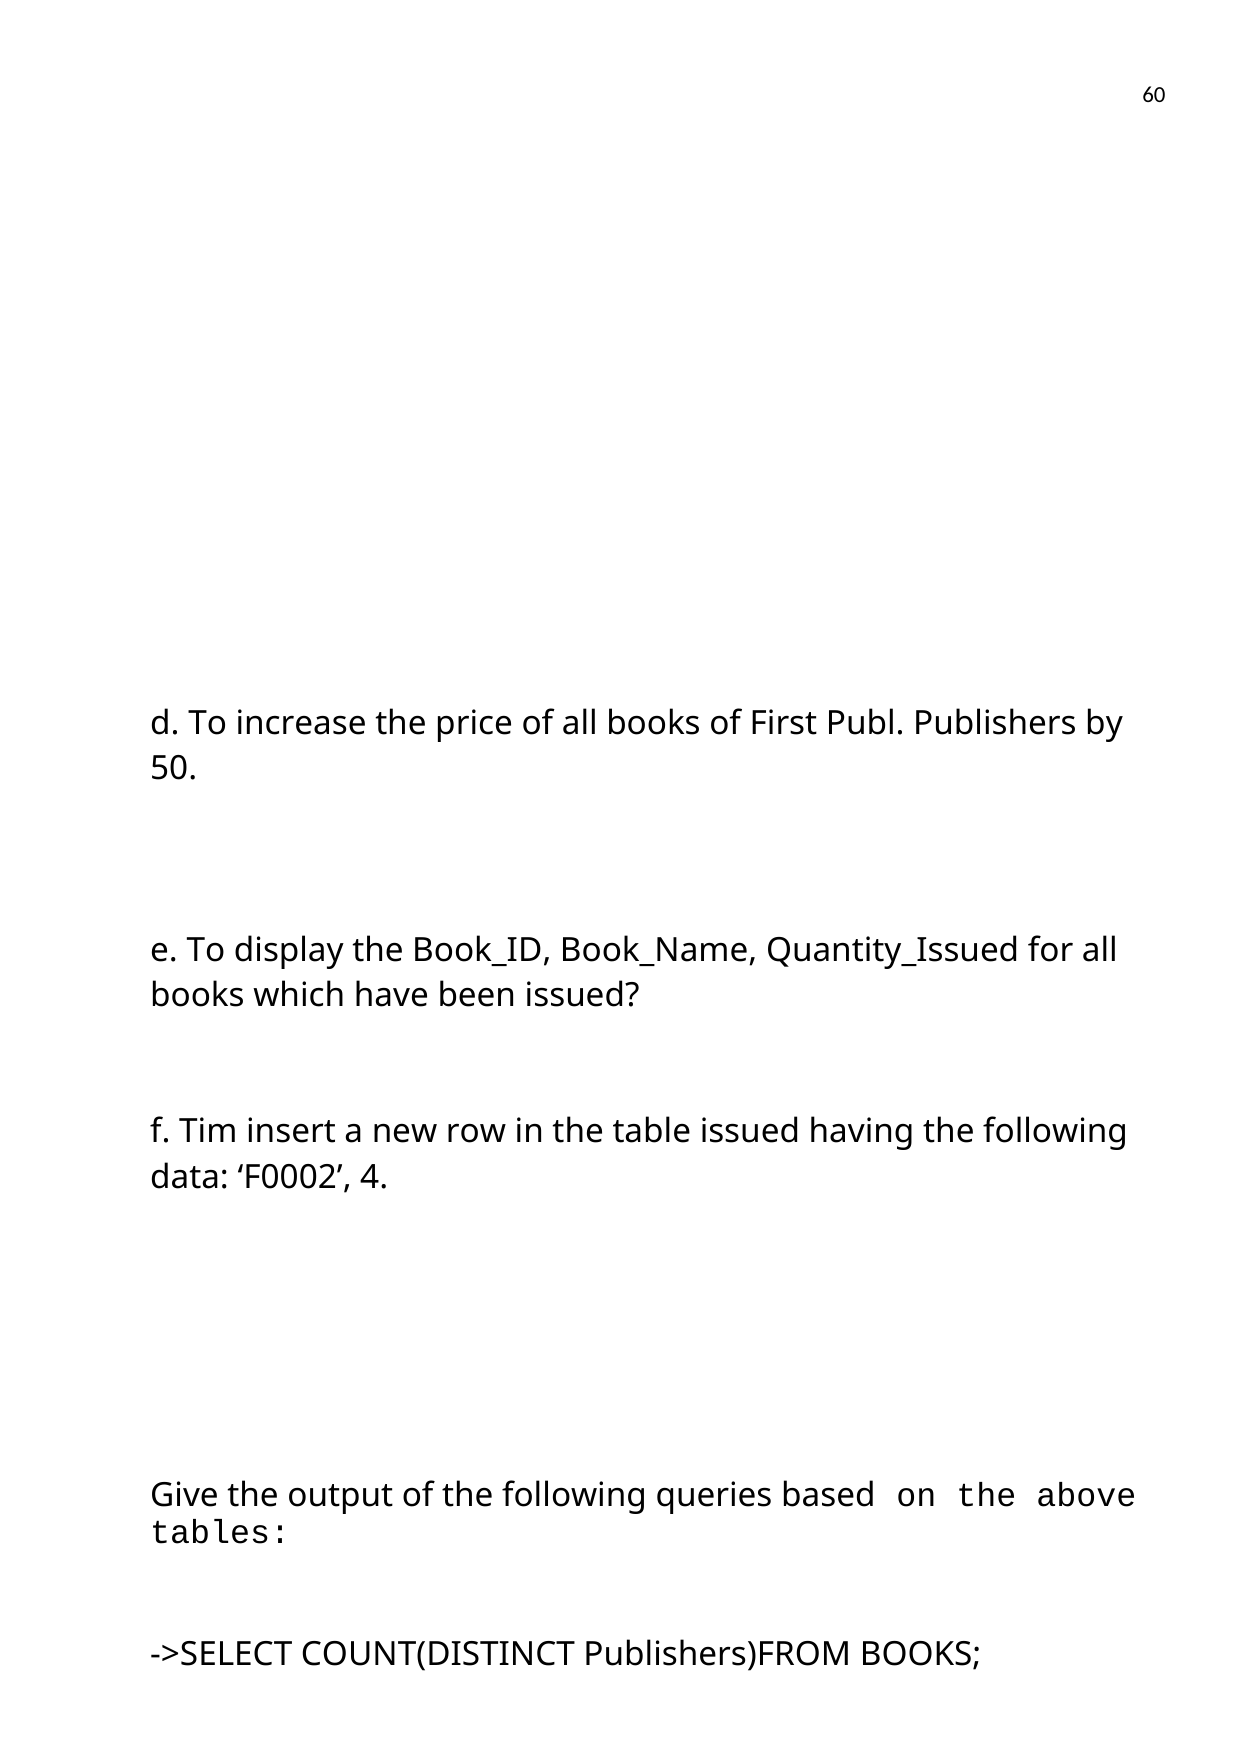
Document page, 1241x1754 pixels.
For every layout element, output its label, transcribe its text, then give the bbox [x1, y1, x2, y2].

list f. Tim insert a new row in the table issued having the following data: ‘F0002’, 4. [150, 1107, 1165, 1198]
list d. To increase the price of all books of First Publ. Publishers by 50. [150, 698, 1165, 789]
list ->SELECT COUNT(DISTINCT Publishers)FROM BOOKS; [150, 1630, 1165, 1675]
list e. To display the Book_ID, Book_Name, Quantity_Issued for all books which have been issued? [150, 926, 1165, 1016]
list Give the output of the following queries based on the above tables: [150, 1471, 1165, 1554]
